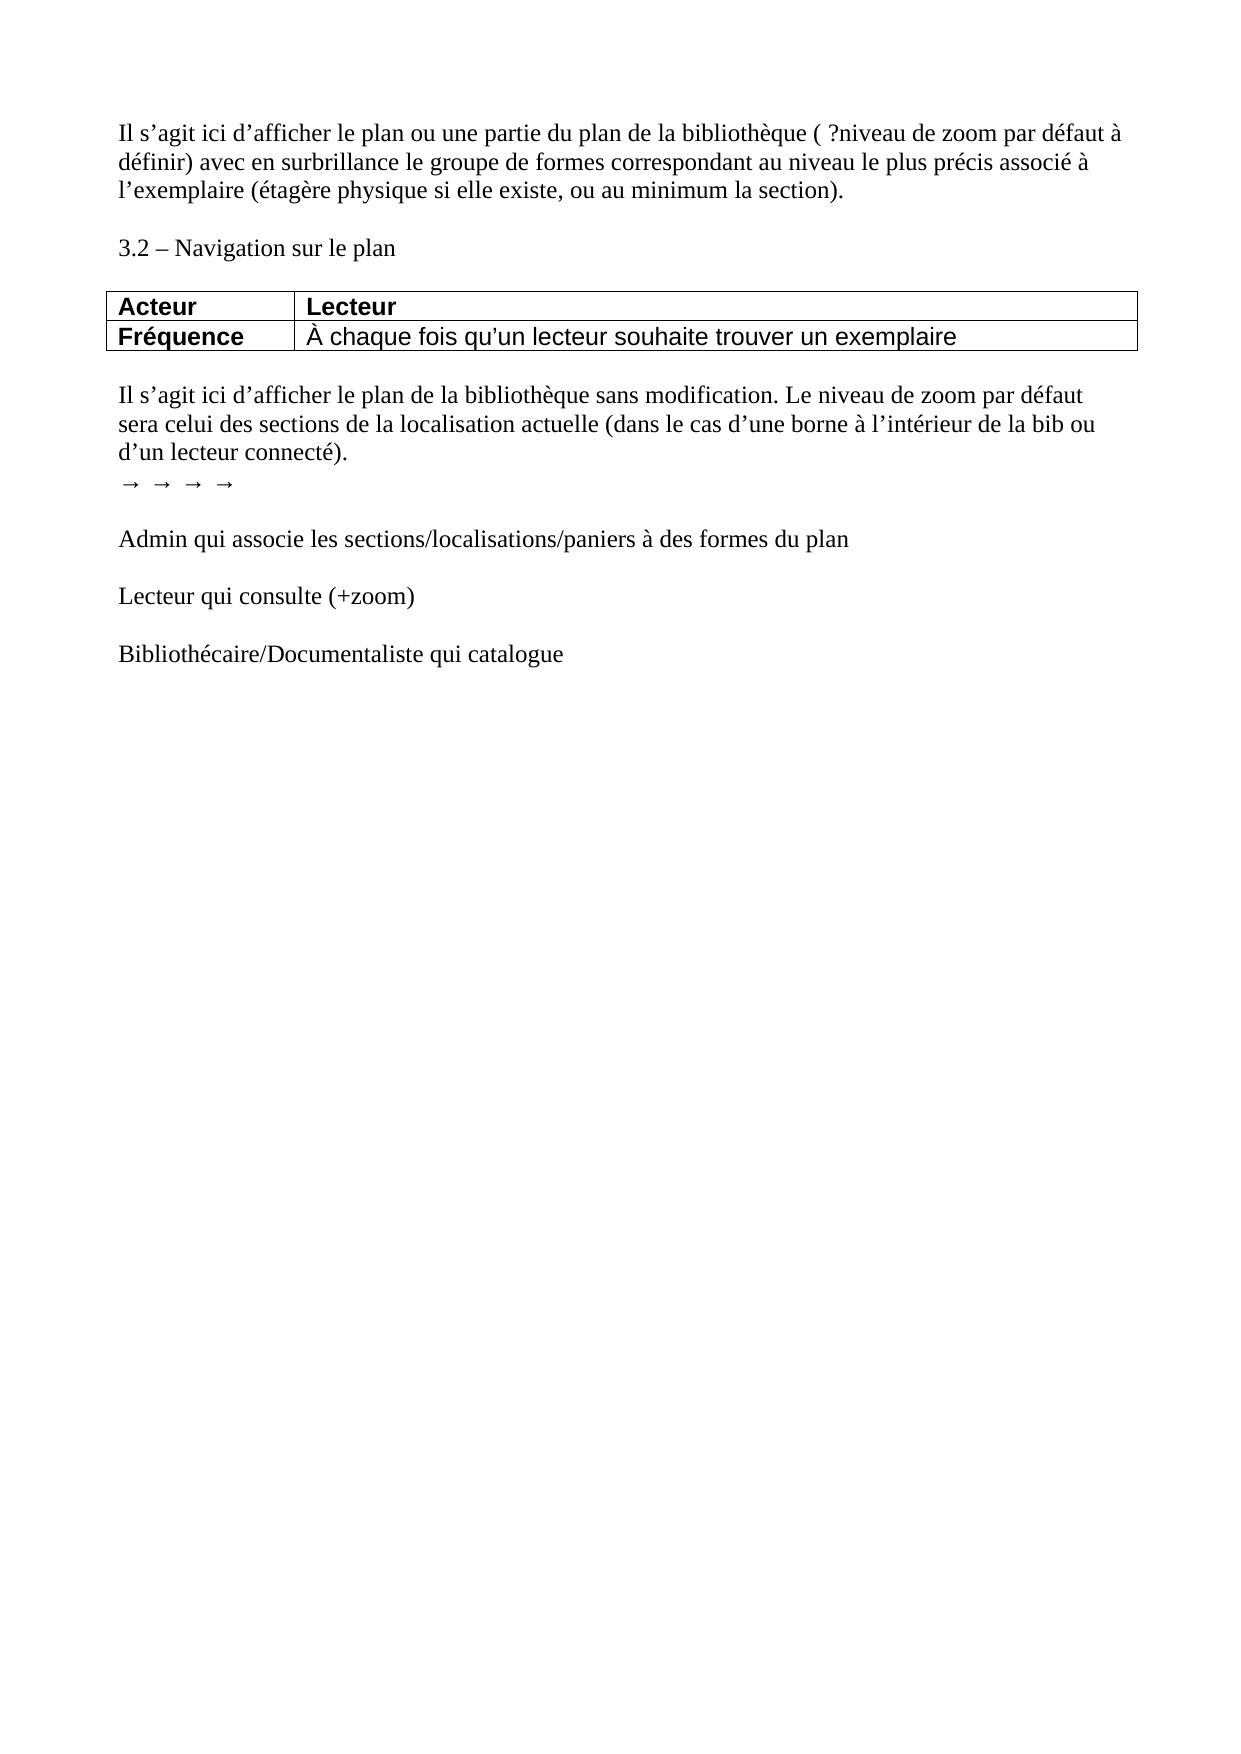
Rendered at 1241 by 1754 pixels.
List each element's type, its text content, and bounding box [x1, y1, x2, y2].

table_header Lecteur [295, 292, 1137, 320]
table_cell À chaque fois qu’un lecteur souhaite trouver un exemplaire [295, 321, 1137, 350]
text Bibliothécaire/Documentaliste qui catalogue [118, 639, 1122, 667]
table_header Acteur [107, 292, 294, 320]
text Admin qui associe les sections/localisations/paniers à des formes du plan [118, 524, 1122, 552]
text → → → → [118, 466, 1122, 495]
text Lecteur qui consulte (+zoom) [118, 581, 1122, 610]
table_cell Fréquence [107, 321, 294, 350]
text 3.2 – Navigation sur le plan [118, 233, 1122, 262]
text Il s’agit ici d’afficher le plan ou une partie du plan de la bibliothèque ( ?niveau de zoom par défaut à définir) avec en surbrillance le groupe de formes correspondant au niveau le plus précis associé à l’exemplaire (étagère physique si elle existe, ou au minimum la section). [118, 118, 1122, 204]
text Il s’agit ici d’afficher le plan de la bibliothèque sans modification. Le niveau de zoom par défaut sera celui des sections de la localisation actuelle (dans le cas d’une borne à l’intérieur de la bib ou d’un lecteur connecté). [118, 380, 1122, 466]
